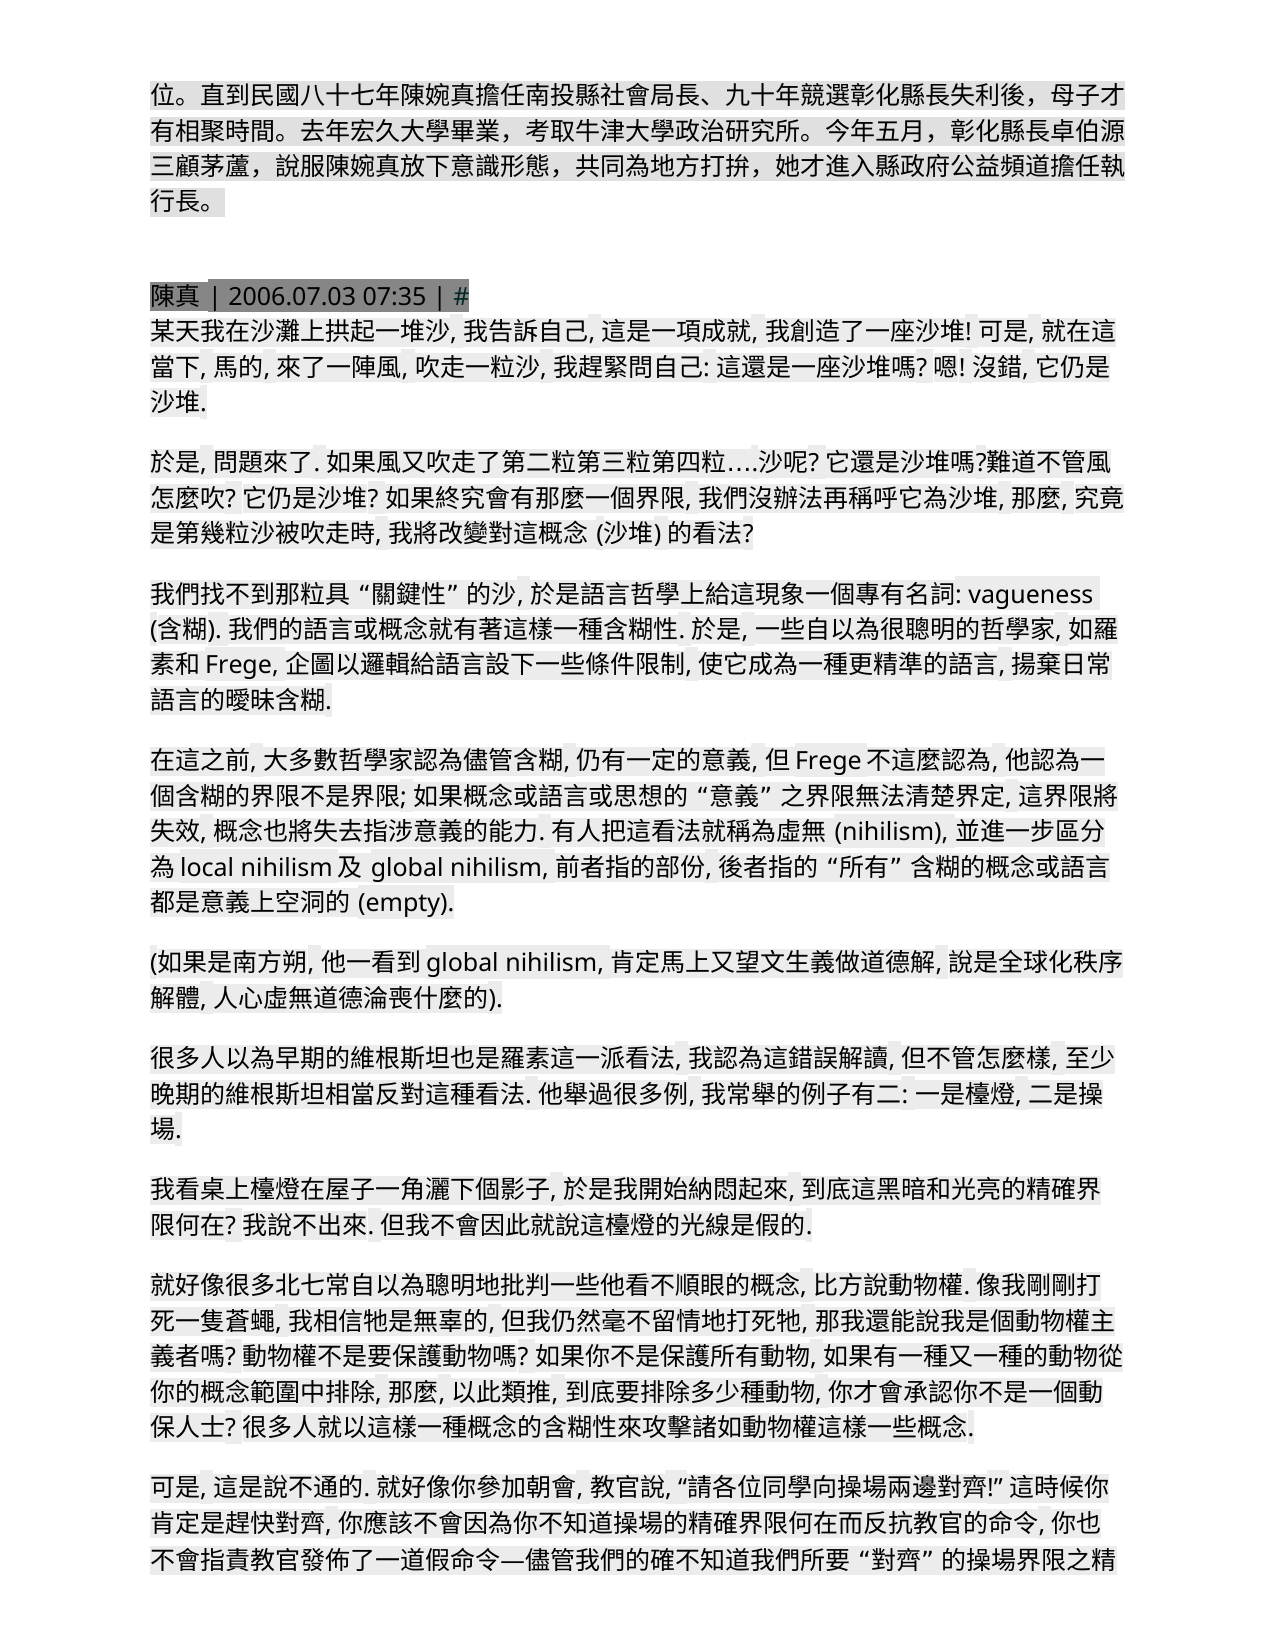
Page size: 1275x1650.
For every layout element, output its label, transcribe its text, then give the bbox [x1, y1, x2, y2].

text 就好像很多北七常自以為聰明地批判一些他看不順眼的概念, 比方說動物權. 像我剛剛打死一隻蒼蠅, 我相信牠是無辜的, 但我仍然毫不留情地打死牠, 那我還能說我是個動物權主義者嗎? 動物權不是要保護動物嗎? 如果你不是保護所有動物, 如果有一種又一種的動物從你的概念範圍中排除, 那麼, 以此類推, 到底要排除多少種動物, 你才會承認你不是一個動保人士? 很多人就以這樣一種概念的含糊性來攻擊諸如動物權這樣一些概念. [150, 1267, 1125, 1444]
text 某天我在沙灘上拱起一堆沙, 我告訴自己, 這是一項成就, 我創造了一座沙堆! 可是, 就在這當下, 馬的, 來了一陣風, 吹走一粒沙, 我趕緊問自己: 這還是一座沙堆嗎? 嗯! 沒錯, 它仍是沙堆. [150, 312, 1125, 419]
text 我看桌上檯燈在屋子一角灑下個影子, 於是我開始納悶起來, 到底這黑暗和光亮的精確界限何在? 我說不出來. 但我不會因此就說這檯燈的光線是假的. [150, 1171, 1125, 1242]
text 我們找不到那粒具 “關鍵性” 的沙, 於是語言哲學上給這現象一個專有名詞: vagueness (含糊). 我們的語言或概念就有著這樣一種含糊性. 於是, 一些自以為很聰明的哲學家, 如羅素和Frege, 企圖以邏輯給語言設下一些條件限制, 使它成為一種更精準的語言, 揚棄日常語言的曖昧含糊. [150, 575, 1125, 717]
text 很多人以為早期的維根斯坦也是羅素這一派看法, 我認為這錯誤解讀, 但不管怎麼樣, 至少晚期的維根斯坦相當反對這種看法. 他舉過很多例, 我常舉的例子有二: 一是檯燈, 二是操場. [150, 1039, 1125, 1146]
text 陳真 | 2006.07.03 07:35 | # [150, 277, 1125, 312]
text 可是, 這是說不通的. 就好像你參加朝會, 教官說, “請各位同學向操場兩邊對齊!” 這時候你肯定是趕快對齊, 你應該不會因為你不知道操場的精確界限何在而反抗教官的命令, 你也不會指責教官發佈了一道假命令—儘管我們的確不知道我們所要 “對齊” 的操場界限之精 [150, 1469, 1125, 1575]
text 位。直到民國八十七年陳婉真擔任南投縣社會局長、九十年競選彰化縣長失利後，母子才有相聚時間。去年宏久大學畢業，考取牛津大學政治研究所。今年五月，彰化縣長卓伯源三顧茅蘆，說服陳婉真放下意識形態，共同為地方打拚，她才進入縣政府公益頻道擔任執行長。 [150, 75, 1125, 252]
text (如果是南方朔, 他一看到global nihilism, 肯定馬上又望文生義做道德解, 說是全球化秩序解體, 人心虛無道德淪喪什麼的). [150, 944, 1125, 1014]
text 在這之前, 大多數哲學家認為儘管含糊, 仍有一定的意義, 但Frege不這麼認為, 他認為一個含糊的界限不是界限; 如果概念或語言或思想的 “意義” 之界限無法清楚界定, 這界限將失效, 概念也將失去指涉意義的能力. 有人把這看法就稱為虛無 (nihilism), 並進一步區分為local nihilism及 global nihilism, 前者指的部份, 後者指的 “所有” 含糊的概念或語言都是意義上空洞的 (empty). [150, 742, 1125, 919]
text 於是, 問題來了. 如果風又吹走了第二粒第三粒第四粒….沙呢? 它還是沙堆嗎?難道不管風怎麼吹? 它仍是沙堆? 如果終究會有那麼一個界限, 我們沒辦法再稱呼它為沙堆, 那麼, 究竟是第幾粒沙被吹走時, 我將改變對這概念 (沙堆) 的看法? [150, 444, 1125, 550]
